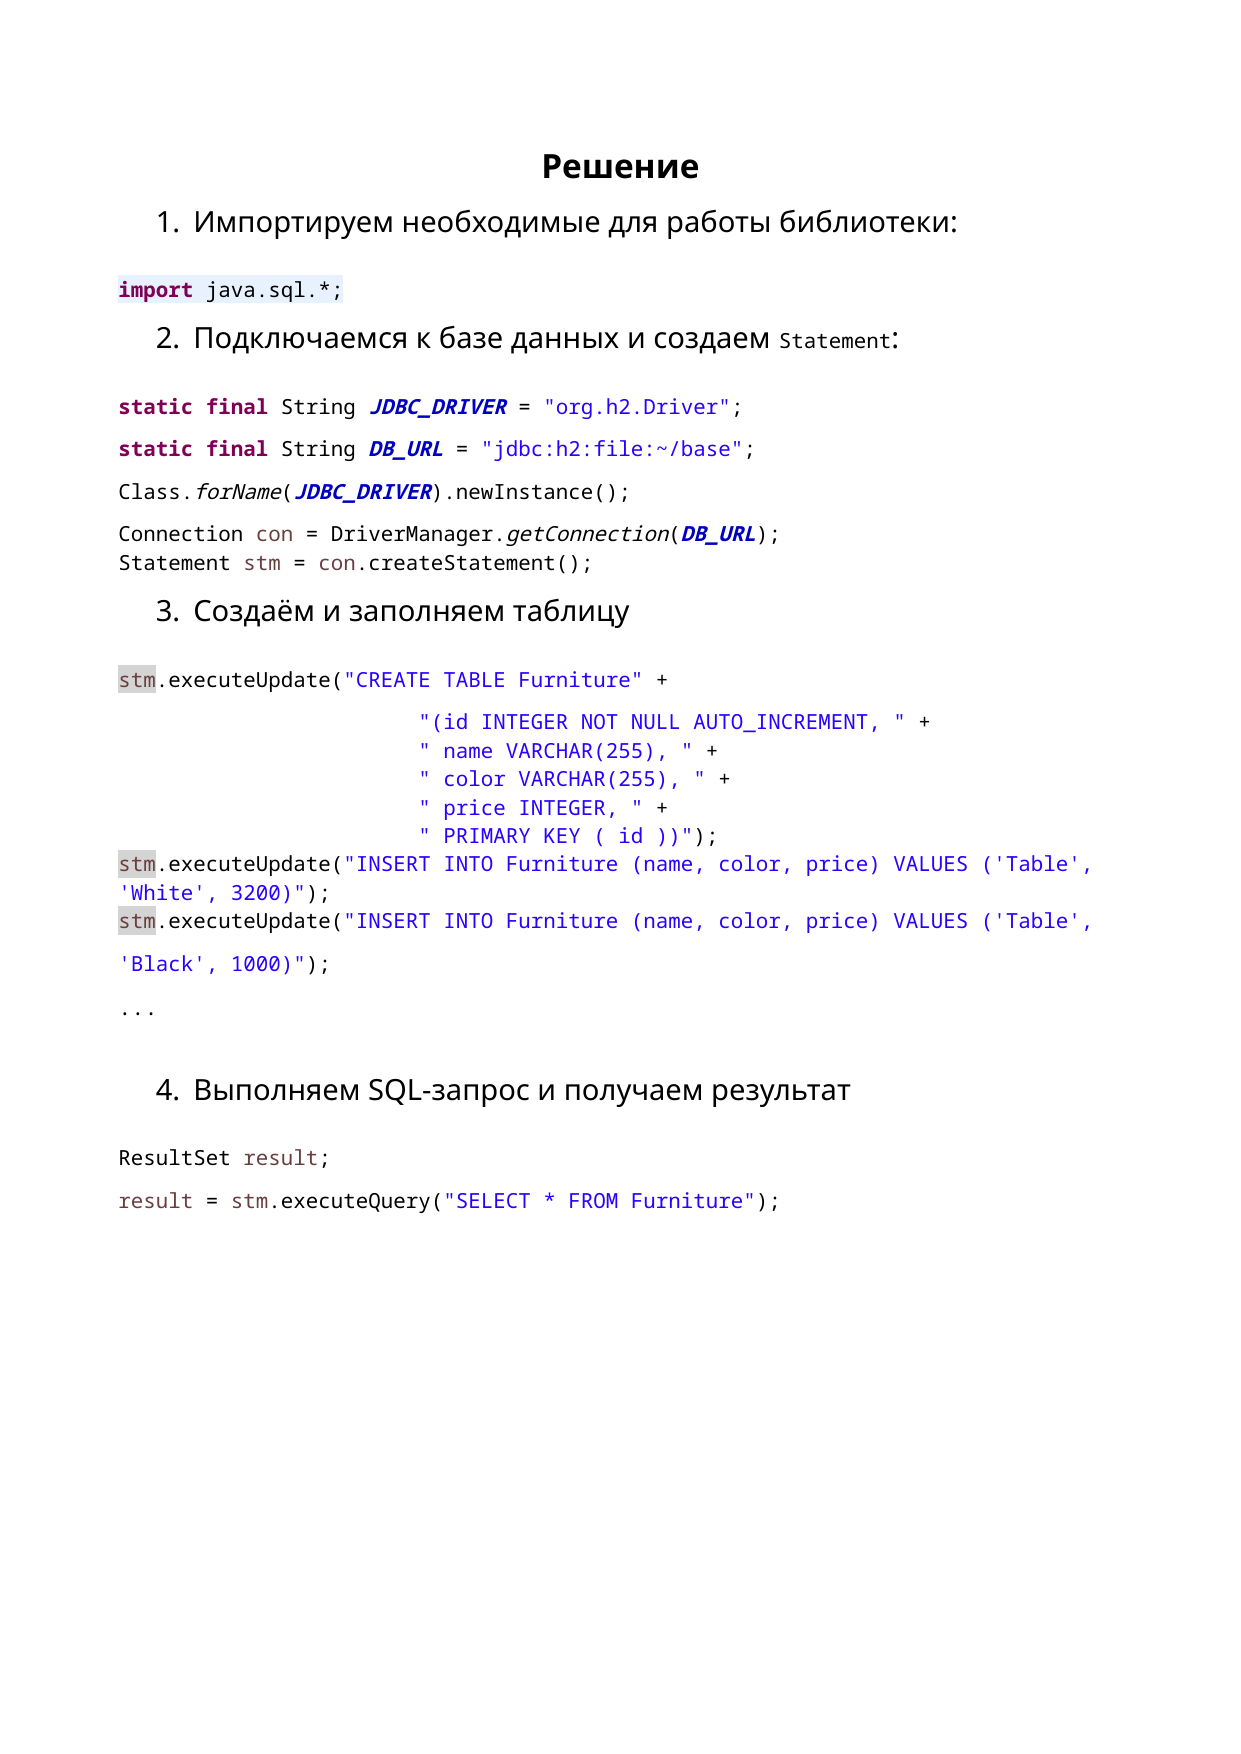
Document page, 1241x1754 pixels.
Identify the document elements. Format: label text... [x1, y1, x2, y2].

list Импортируем необходимые для работы библиотеки: [156, 201, 1122, 241]
text Class.forName(JDBC_DRIVER).newInstance(); [118, 477, 1122, 505]
list Подключаемся к базе данных и создаем Statement: [156, 318, 1122, 357]
text stm.executeUpdate("INSERT INTO Furniture (name, color, price) VALUES ('Table', 'Black', 1000)"); [118, 906, 1122, 977]
text ... [118, 992, 1122, 1021]
text static final String DB_URL = "jdbc:h2:file:~/base"; [118, 434, 1122, 463]
subtitle Решение [118, 143, 1122, 188]
list Создаём и заполняем таблицу [156, 591, 1122, 630]
text stm.executeUpdate("INSERT INTO Furniture (name, color, price) VALUES ('Table', 'White', 3200)"); [118, 849, 1122, 906]
text static final String JDBC_DRIVER = "org.h2.Driver"; [118, 392, 1122, 420]
text result = stm.executeQuery("SELECT * FROM Furniture"); [118, 1186, 1122, 1214]
text " color VARCHAR(255), " + [118, 764, 1122, 793]
text Statement stm = con.createStatement(); [118, 548, 1122, 576]
text import java.sql.*; [118, 275, 1122, 303]
text Connection con = DriverManager.getConnection(DB_URL); [118, 519, 1122, 548]
text " price INTEGER, " + [118, 793, 1122, 821]
text ResultSet result; [118, 1143, 1122, 1172]
text stm.executeUpdate("CREATE TABLE Furniture" + [118, 665, 1122, 693]
text " PRIMARY KEY ( id ))"); [118, 821, 1122, 849]
text "(id INTEGER NOT NULL AUTO_INCREMENT, " + [118, 707, 1122, 736]
text " name VARCHAR(255), " + [118, 736, 1122, 764]
list Выполняем SQL-запрос и получаем результат [156, 1069, 1122, 1109]
